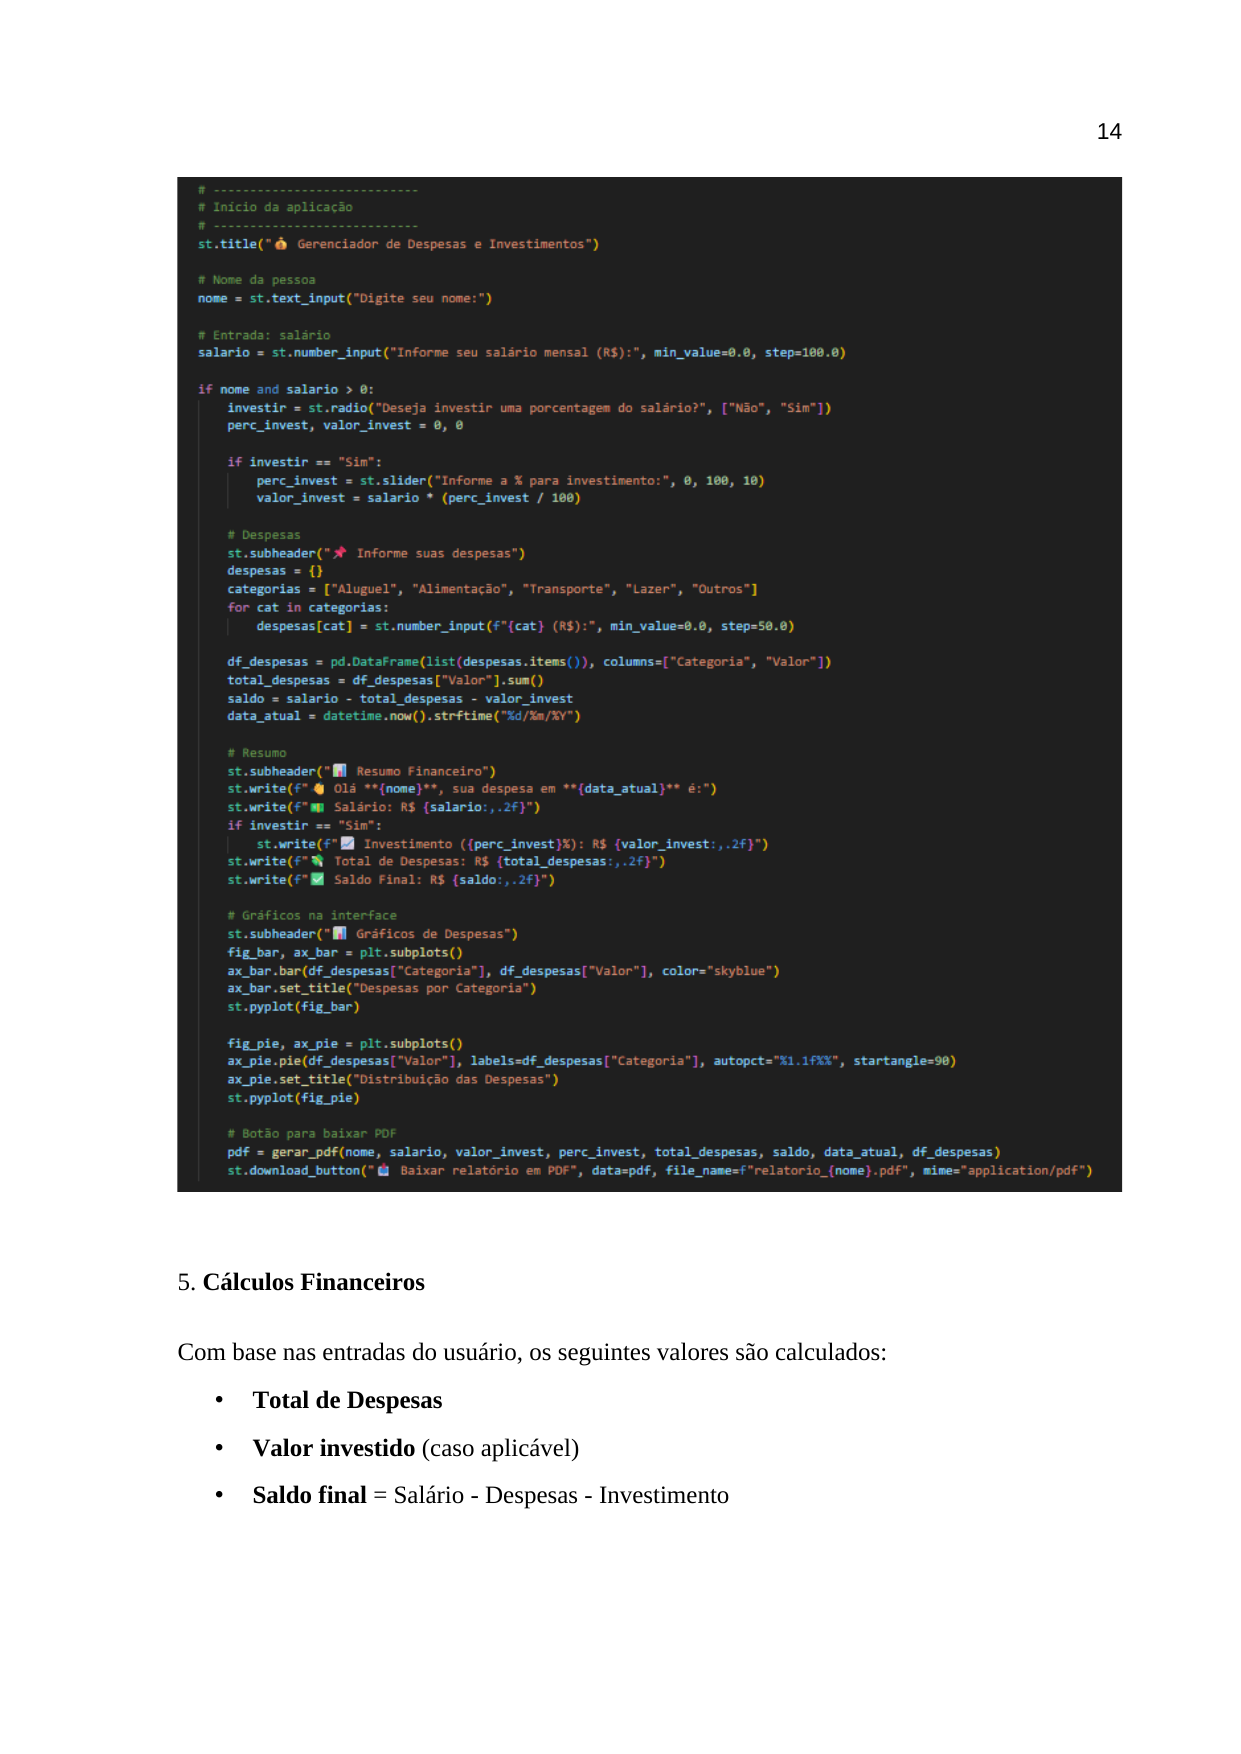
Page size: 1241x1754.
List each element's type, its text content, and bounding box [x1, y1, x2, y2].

list Total de Despesas [215, 1385, 1122, 1414]
list Valor investido (caso aplicável) [215, 1433, 1122, 1461]
text Com base nas entradas do usuário, os seguintes valores são calculados: [177, 1337, 1122, 1366]
subtitle 5. Cálculos Financeiros [177, 1267, 1122, 1296]
picture [177, 177, 1123, 1192]
list Saldo final = Salário - Despesas - Investimento [215, 1480, 1122, 1509]
